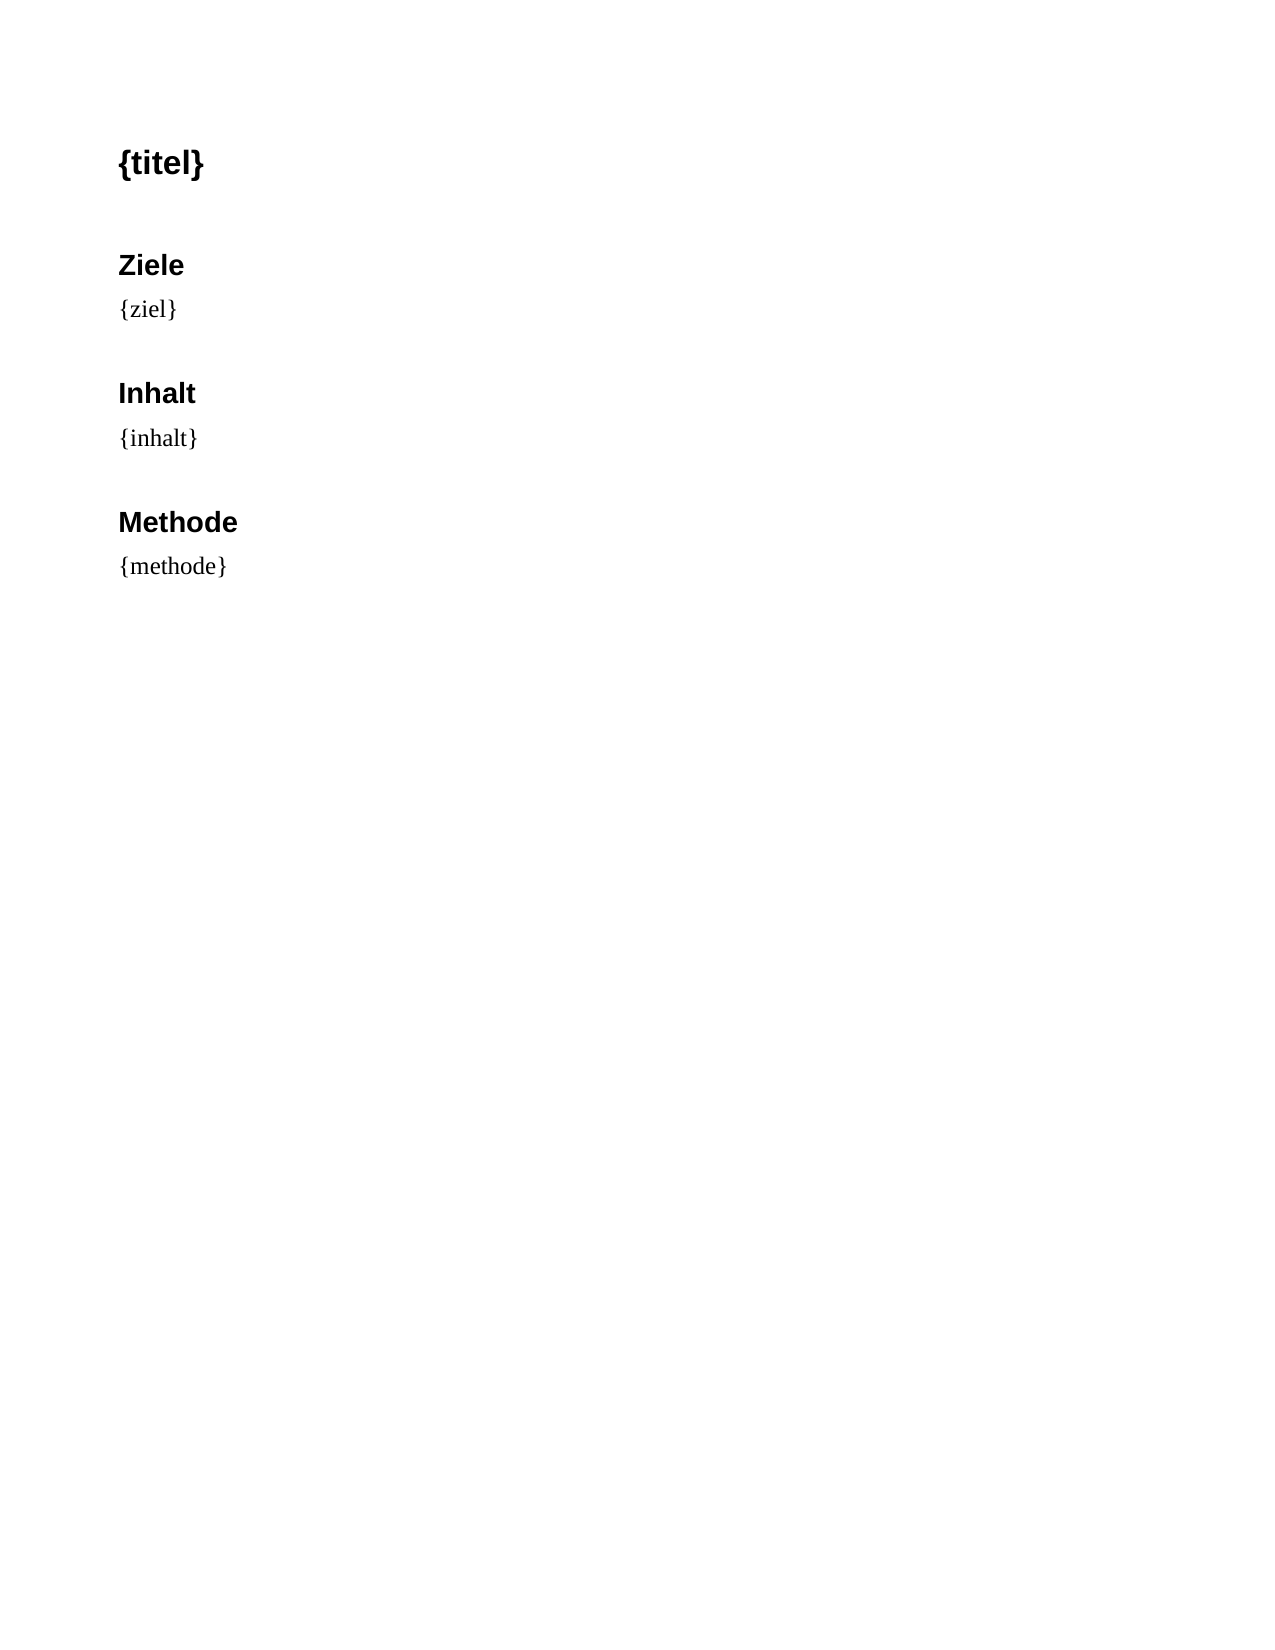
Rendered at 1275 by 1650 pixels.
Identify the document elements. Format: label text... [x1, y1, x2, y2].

subtitle {titel} [118, 143, 1157, 182]
text {methode} [118, 551, 1157, 580]
subtitle Ziele [118, 248, 1157, 282]
subtitle Inhalt [118, 377, 1157, 410]
subtitle Methode [118, 505, 1157, 539]
text {ziel} [118, 294, 1157, 323]
text {inhalt} [118, 423, 1157, 451]
